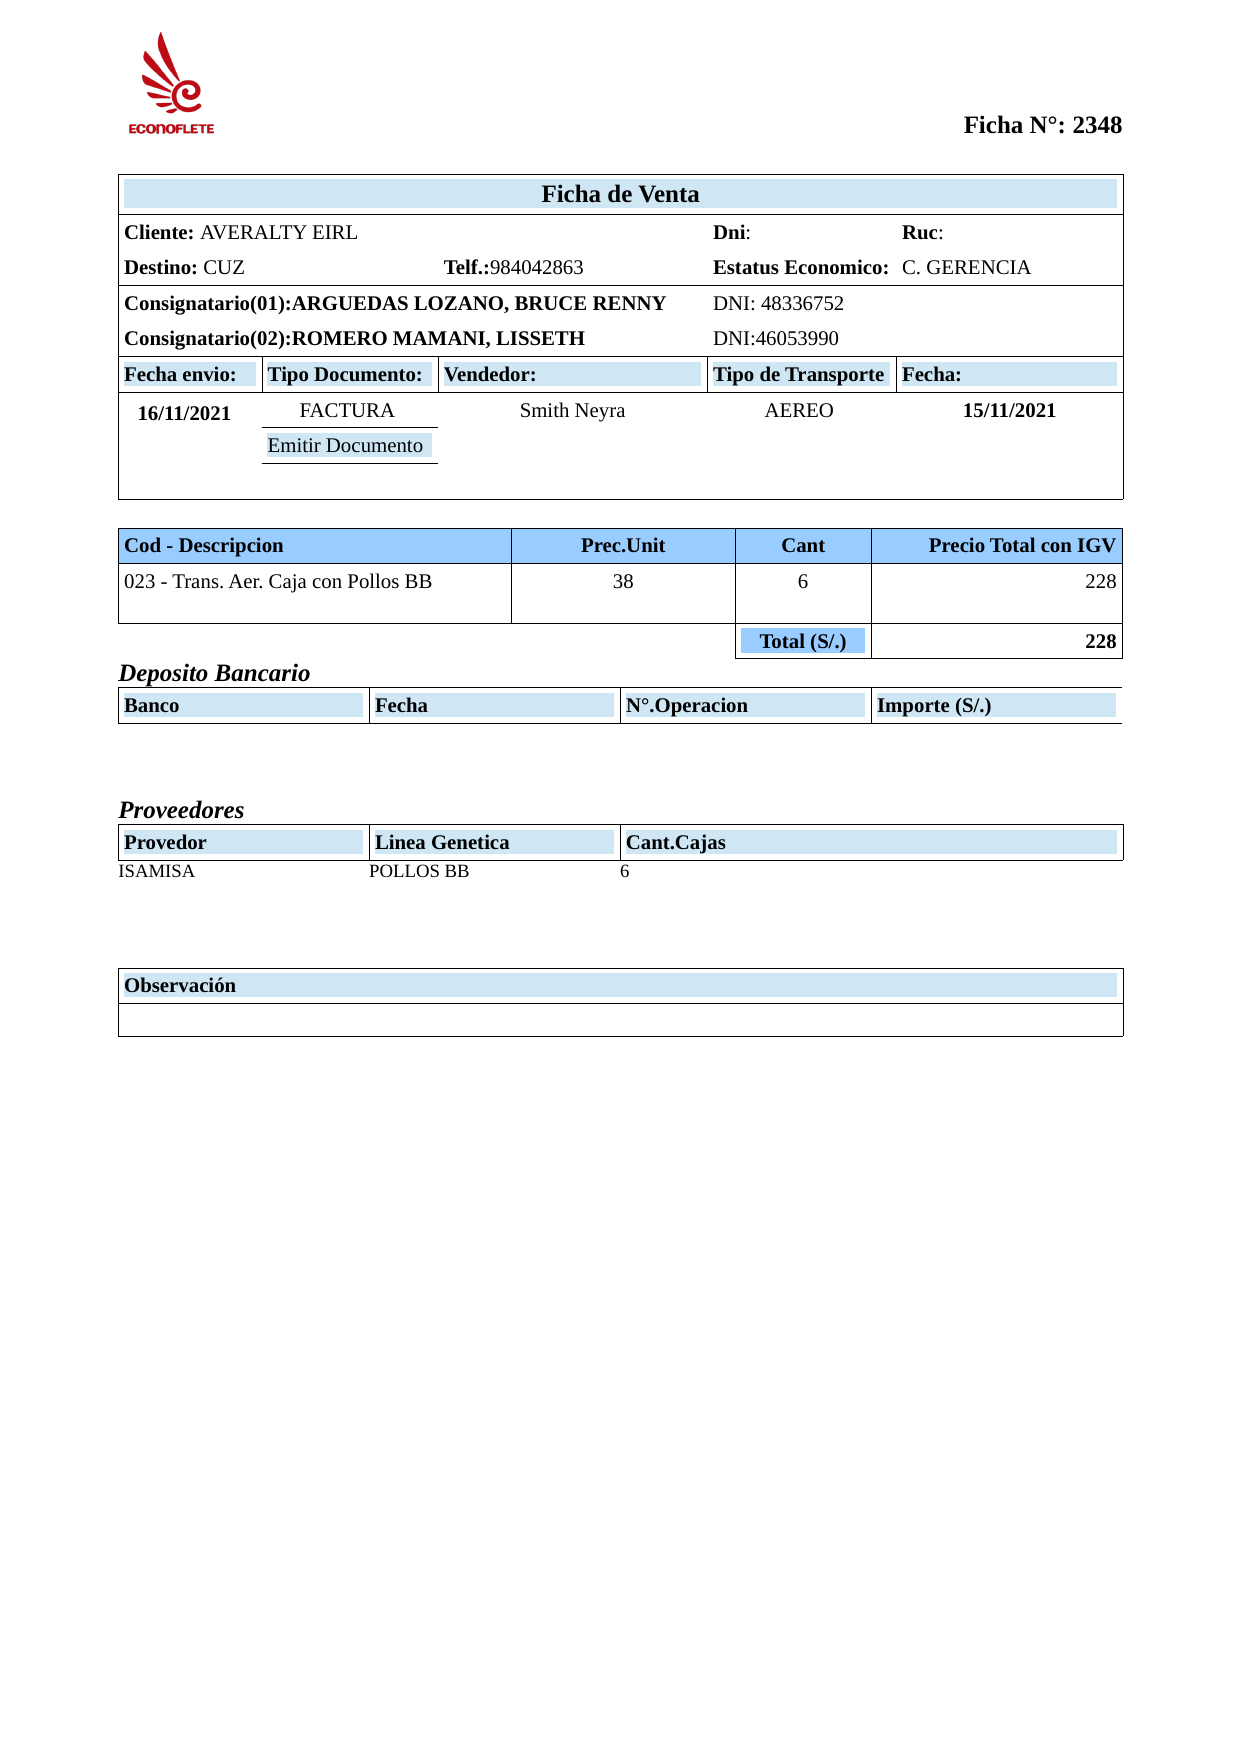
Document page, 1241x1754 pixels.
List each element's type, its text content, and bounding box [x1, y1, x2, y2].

table_cell ISAMISA [118, 861, 369, 881]
table_header Importe (S/.) [872, 688, 1122, 723]
table_cell 228 [872, 564, 1122, 623]
table_header Precio Total con IGV [872, 529, 1122, 563]
table_cell [369, 881, 620, 903]
text Deposito Bancario [118, 658, 1122, 687]
table_header Prec.Unit [512, 529, 735, 563]
table_cell [511, 624, 735, 658]
table_header Banco [119, 688, 369, 723]
table_header Cant.Cajas [621, 825, 1123, 859]
table_cell DNI: 48336752 [707, 286, 1123, 321]
table_cell [620, 771, 871, 795]
table_header Linea Genetica [370, 825, 620, 859]
table_cell Consignatario(02):ROMERO MAMANI, LISSETH [119, 321, 707, 356]
table_cell Tipo de Transporte [708, 357, 896, 392]
table_cell [620, 903, 1123, 924]
table_cell [369, 771, 620, 795]
table_cell Destino: CUZ [119, 249, 438, 285]
table_cell 6 [620, 861, 1123, 881]
table_cell 228 [872, 624, 1122, 658]
table_header Fecha [370, 688, 620, 723]
table_header Cant [736, 529, 871, 563]
table_cell Tipo Documento: [263, 357, 438, 392]
table_cell C. GERENCIA [896, 249, 1123, 285]
table_cell Total (S/.) [736, 624, 871, 658]
table_cell [118, 624, 511, 658]
picture [118, 31, 225, 134]
table_cell DNI:46053990 [707, 321, 1123, 356]
table_header Cod - Descripcion [119, 529, 511, 563]
table_cell [620, 946, 1123, 967]
table_cell [118, 946, 369, 967]
table_cell Vendedor: [439, 357, 707, 392]
table_cell [369, 924, 620, 946]
table_cell [118, 924, 369, 946]
table_header N°.Operacion [621, 688, 871, 723]
table_cell POLLOS BB [369, 861, 620, 881]
table_cell [620, 747, 871, 771]
table_cell Fecha envio: [119, 357, 262, 392]
table_cell 6 [736, 564, 871, 623]
table_cell [369, 946, 620, 967]
table_cell [871, 771, 1122, 795]
table_cell Dni: [707, 215, 896, 249]
text Proveedores [118, 795, 1122, 824]
table_cell [871, 747, 1122, 771]
table_cell Telf.:984042863 [438, 249, 707, 285]
table_cell [620, 724, 871, 747]
table_cell [118, 771, 369, 795]
table_cell 38 [512, 564, 735, 623]
table_cell 16/11/2021 [119, 393, 262, 498]
table_cell [620, 924, 1123, 946]
table_cell Cliente: AVERALTY EIRL [119, 215, 707, 249]
table_cell Consignatario(01):ARGUEDAS LOZANO, BRUCE RENNY [119, 286, 707, 321]
table_cell [119, 1004, 1123, 1036]
table_cell [118, 724, 369, 747]
table_header Provedor [119, 825, 369, 859]
table_cell [118, 903, 369, 924]
table_cell [369, 903, 620, 924]
table_header Ficha de Venta [119, 175, 1123, 214]
table_cell Estatus Economico: [707, 249, 896, 285]
table_cell [871, 724, 1122, 747]
table_cell [369, 747, 620, 771]
table_cell Ruc: [896, 215, 1123, 249]
table_cell 15/11/2021 [896, 393, 1123, 498]
table_cell [620, 881, 1123, 903]
table_cell AEREO [707, 393, 896, 498]
table_cell [369, 724, 620, 747]
table_header Observación [119, 969, 1123, 1003]
table_cell [118, 747, 369, 771]
table_cell Smith Neyra [438, 393, 707, 498]
table_cell Emitir Documento [262, 428, 438, 463]
table_cell [118, 881, 369, 903]
table_cell 023 - Trans. Aer. Caja con Pollos BB [119, 564, 511, 623]
table_cell [262, 464, 438, 498]
table_cell Fecha: [897, 357, 1123, 392]
table_cell FACTURA [262, 393, 438, 427]
